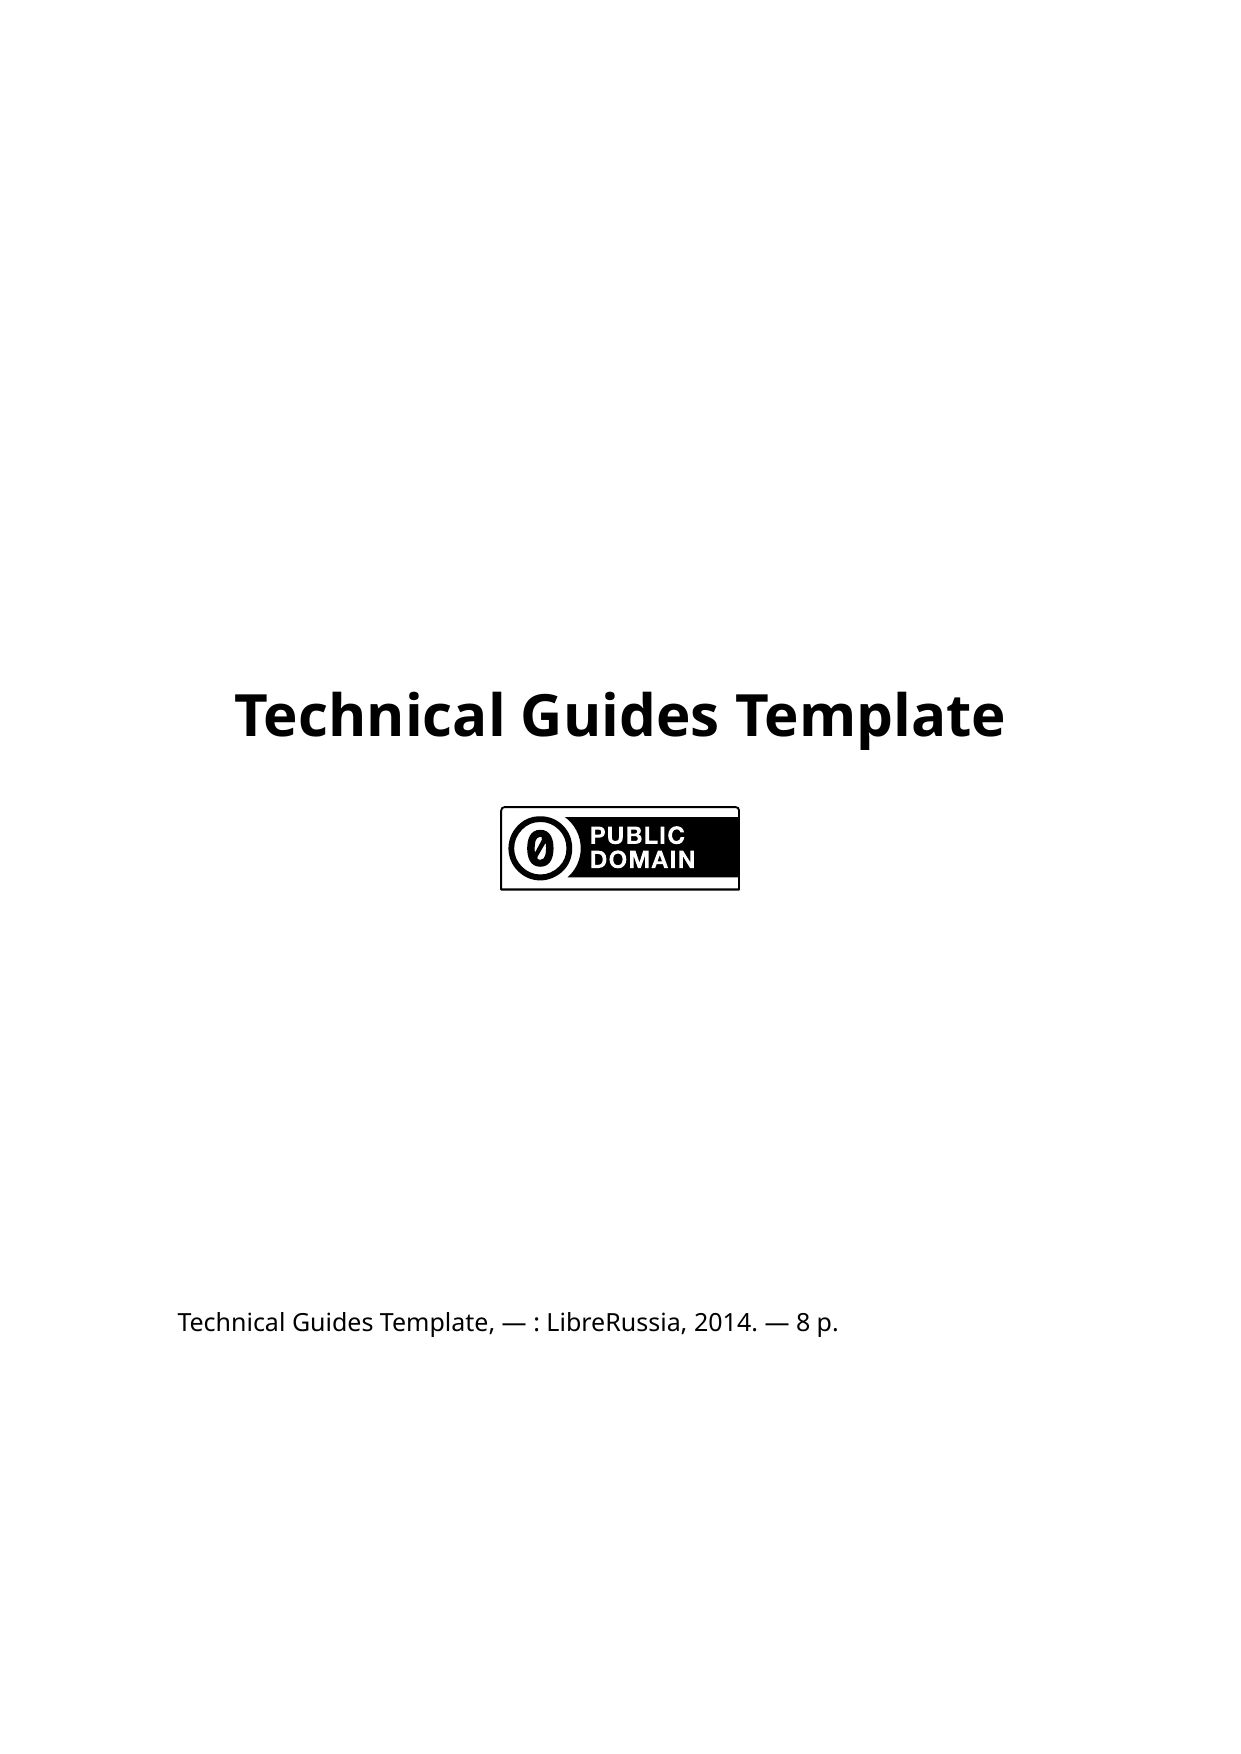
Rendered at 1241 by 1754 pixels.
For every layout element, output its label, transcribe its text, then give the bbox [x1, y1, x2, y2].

text Technical Guides Template, — Волгоград: LibreRussia, 2014. — 8 p. [177, 1304, 1122, 1338]
text Technical Guides Template [118, 674, 1122, 754]
text Дмитрий Мажарцев [177, 1253, 1122, 1287]
